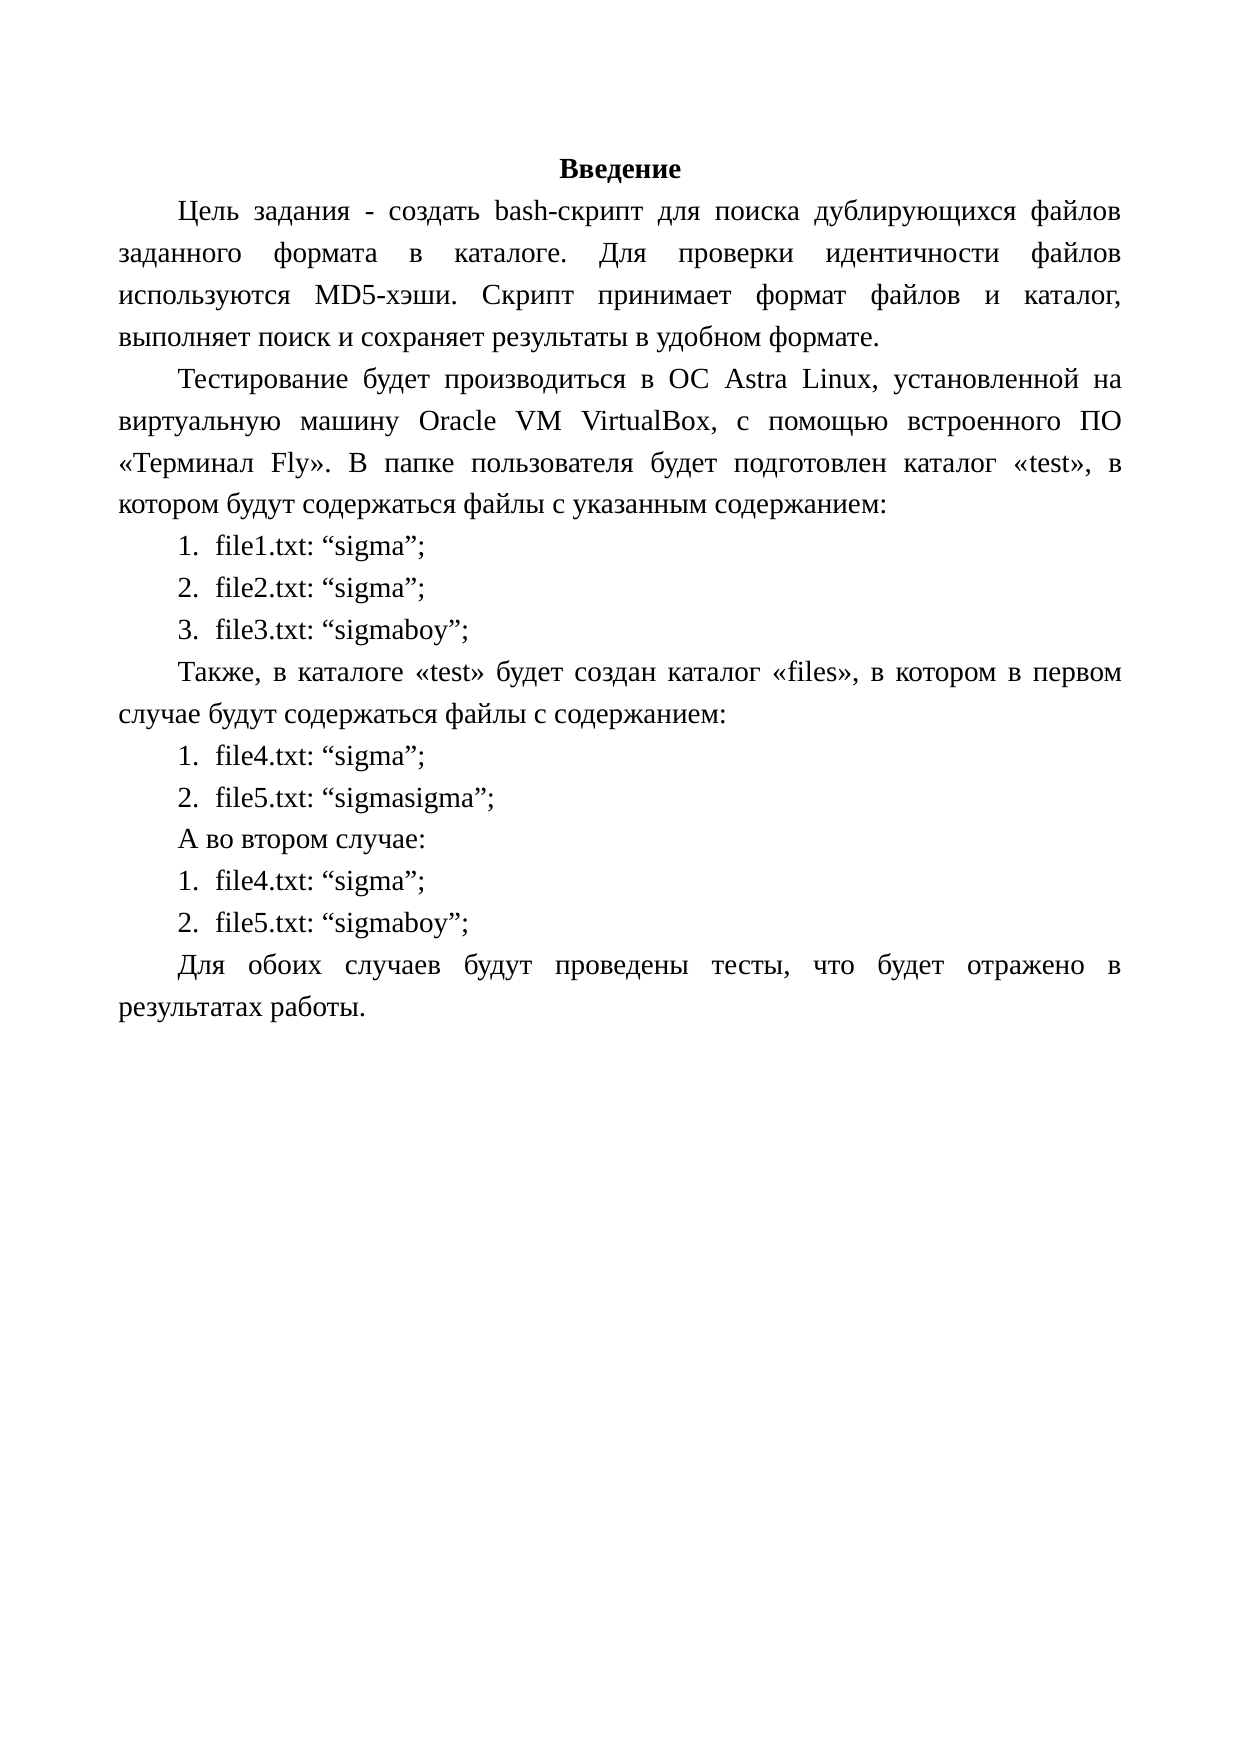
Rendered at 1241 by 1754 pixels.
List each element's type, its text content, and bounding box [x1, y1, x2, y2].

list file5.txt: “sigmasigma”; [177, 780, 1122, 813]
list file4.txt: “sigma”; [177, 863, 1122, 897]
list file1.txt: “sigma”; [177, 528, 1122, 562]
list file2.txt: “sigma”; [177, 570, 1122, 604]
text Тестирование будет производиться в ОС Astra Linux, установленной на виртуальную машину Oracle VM VirtualBox, с помощью встроенного ПО «Терминал Fly». В папке пользователя будет подготовлен каталог «test», в котором будут содержаться файлы с указанным содержанием: [118, 361, 1122, 520]
list file3.txt: “sigmaboy”; [177, 612, 1122, 646]
list file5.txt: “sigmaboy”; [177, 905, 1122, 939]
text Введение [118, 152, 1122, 185]
text Для обоих случаев будут проведены тесты, что будет отражено в результатах работы. [118, 947, 1122, 1023]
text Также, в каталоге «test» будет создан каталог «files», в котором в первом случае будут содержаться файлы с содержанием: [118, 654, 1122, 729]
text А во втором случае: [118, 822, 1122, 855]
text Цель задания - создать bash-скрипт для поиска дублирующихся файлов заданного формата в каталоге. Для проверки идентичности файлов используются MD5-хэши. Скрипт принимает формат файлов и каталог, выполняет поиск и сохраняет результаты в удобном формате. [118, 193, 1122, 353]
list file4.txt: “sigma”; [177, 738, 1122, 771]
